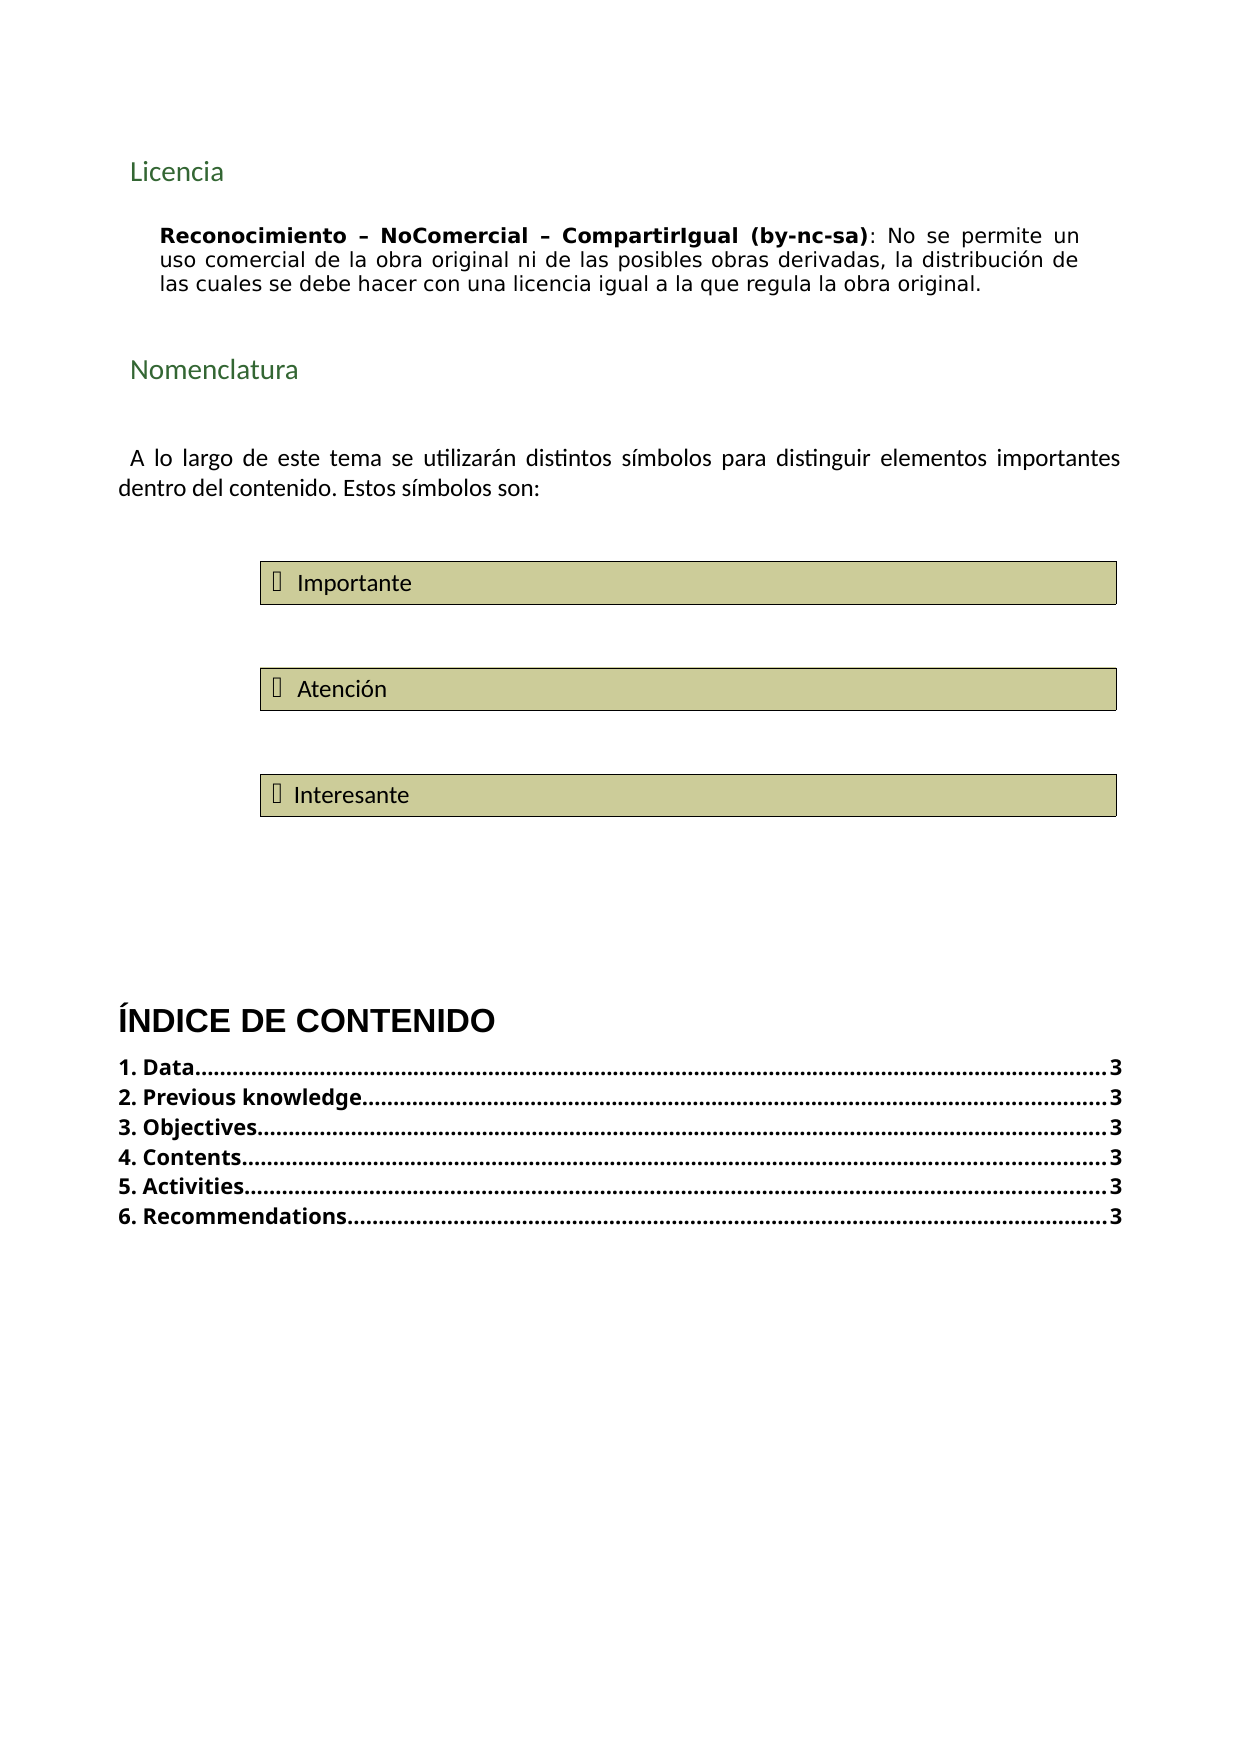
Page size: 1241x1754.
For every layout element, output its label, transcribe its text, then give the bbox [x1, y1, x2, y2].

text Reconocimiento – NoComercial – CompartirIgual (by-nc-sa): No se permite un uso comercial de la obra original ni de las posibles obras derivadas, la distribución de las cuales se debe hacer con una licencia igual a la que regula la obra original. [159, 224, 1080, 296]
subtitle Índice de contenido [118, 1001, 1122, 1039]
text 1. Data 3 [118, 1052, 1122, 1082]
text  Atención [261, 669, 1116, 710]
text A lo largo de este tema se utilizarán distintos símbolos para distinguir elementos importantes dentro del contenido. Estos símbolos son: [118, 442, 1122, 503]
text Licencia [118, 153, 1122, 188]
text Nomenclatura [118, 351, 1122, 387]
text 2. Previous knowledge 3 [118, 1082, 1122, 1112]
text  Interesante [261, 775, 1116, 816]
text 4. Contents 3 [118, 1141, 1122, 1171]
text 6. Recommendations 3 [118, 1201, 1122, 1231]
text 3. Objectives 3 [118, 1112, 1122, 1141]
text  Importante [261, 562, 1116, 604]
text 5. Activities 3 [118, 1171, 1122, 1201]
